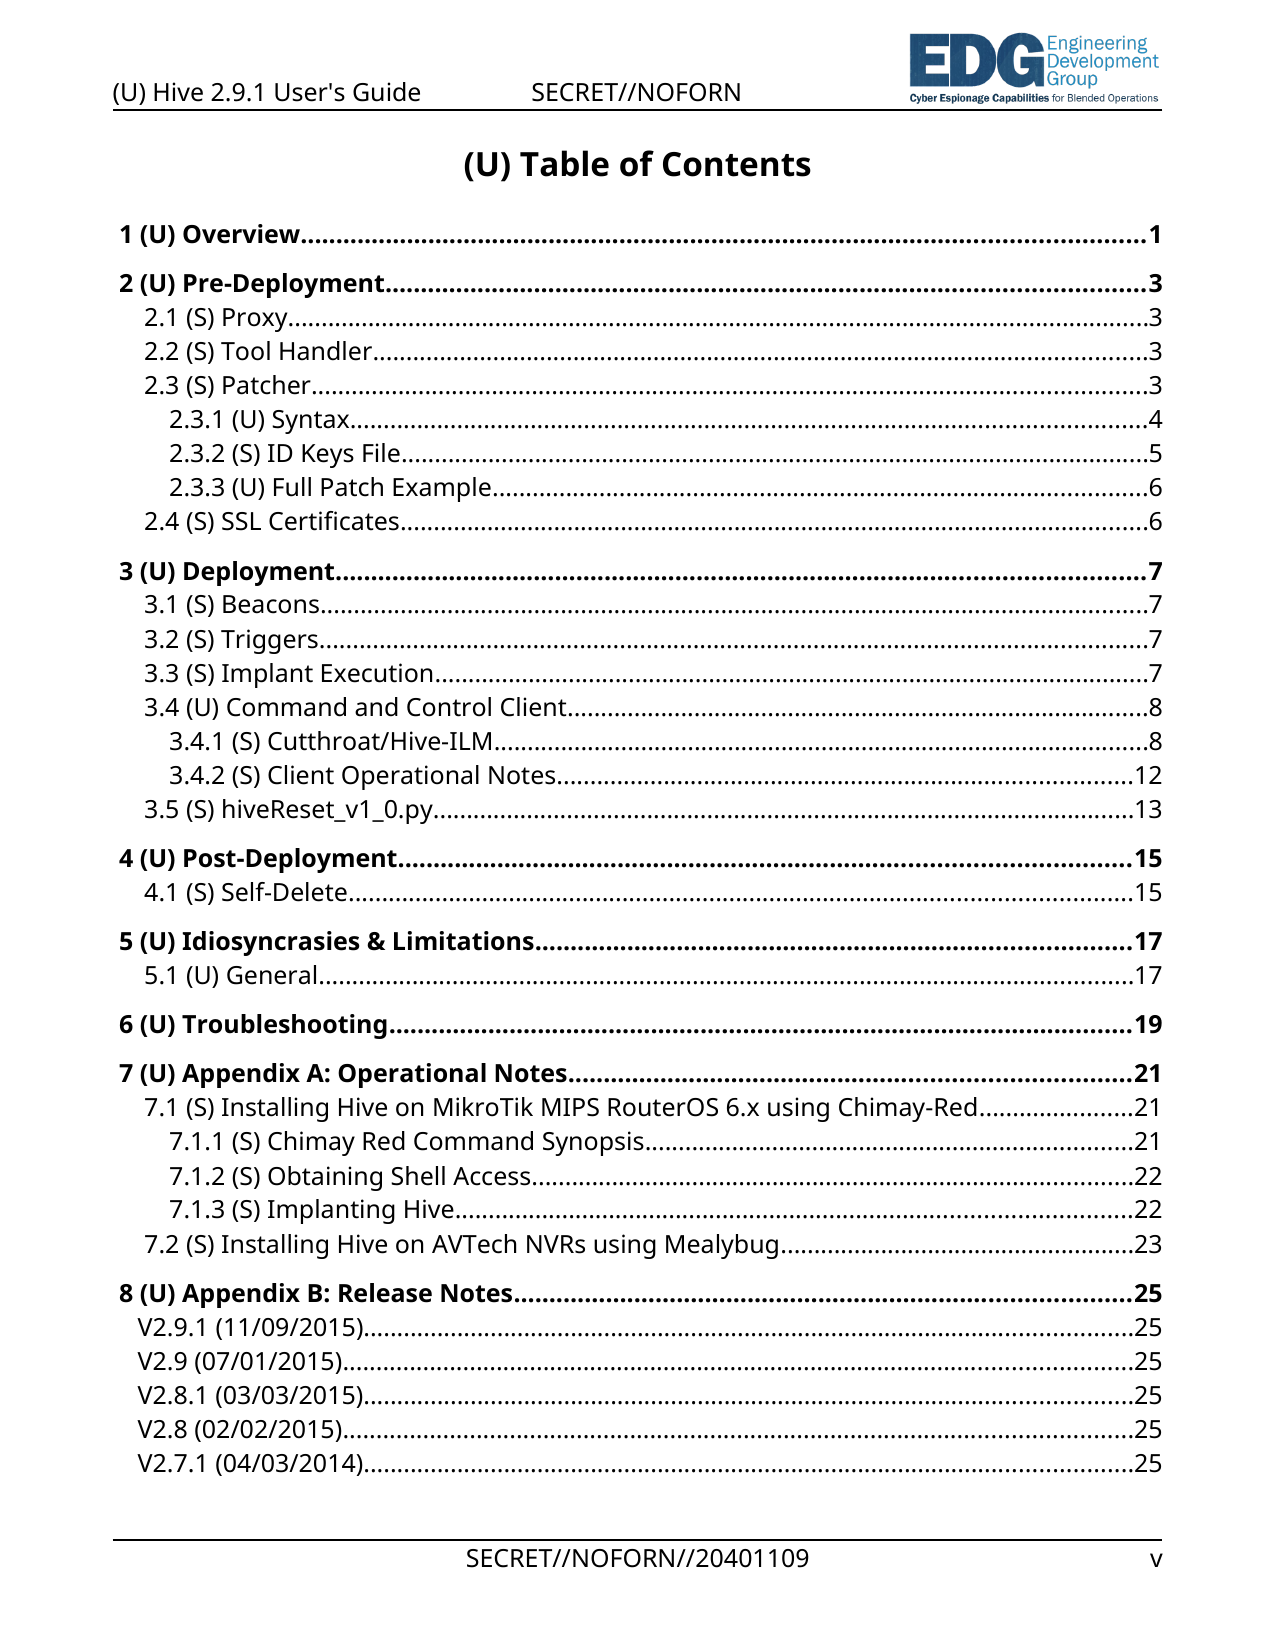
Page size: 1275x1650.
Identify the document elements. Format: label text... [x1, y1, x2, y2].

text V2.8 (02/02/2015) 25 [137, 1412, 1162, 1446]
text V2.8.1 (03/03/2015) 25 [137, 1377, 1162, 1412]
text 2.3.3 (U) Full Patch Example 6 [162, 470, 1162, 504]
text 5 (U) Idiosyncrasies & Limitations 17 [112, 924, 1162, 958]
text 7.1.1 (S) Chimay Red Command Synopsis 21 [162, 1124, 1162, 1158]
text 4 (U) Post-Deployment 15 [112, 841, 1162, 875]
text 8 (U) Appendix B: Release Notes 25 [112, 1275, 1162, 1309]
text 2 (U) Pre-Deployment 3 [112, 266, 1162, 300]
text 3 (U) Deployment 7 [112, 553, 1162, 587]
text V2.7.1 (04/03/2014) 25 [137, 1446, 1162, 1480]
text 7.1 (S) Installing Hive on MikroTik MIPS RouterOS 6.x using Chimay-Red 21 [137, 1090, 1162, 1124]
text 3.5 (S) hiveReset_v1_0.py 13 [137, 792, 1162, 826]
text 1 (U) Overview 1 [112, 217, 1162, 251]
text 7.1.3 (S) Implanting Hive 22 [162, 1192, 1162, 1226]
subtitle (U) Table of Contents [112, 141, 1162, 187]
text V2.9.1 (11/09/2015) 25 [137, 1309, 1162, 1343]
text 4.1 (S) Self-Delete 15 [137, 875, 1162, 909]
text 2.1 (S) Proxy 3 [137, 300, 1162, 334]
text 3.4.1 (S) Cutthroat/Hive-ILM 8 [162, 723, 1162, 757]
text 3.3 (S) Implant Execution 7 [137, 655, 1162, 689]
text 2.3.1 (U) Syntax 4 [162, 402, 1162, 436]
text V2.9 (07/01/2015) 25 [137, 1343, 1162, 1377]
text 7.2 (S) Installing Hive on AVTech NVRs using Mealybug 23 [137, 1226, 1162, 1260]
text 7 (U) Appendix A: Operational Notes 21 [112, 1056, 1162, 1090]
text 2.3.2 (S) ID Keys File 5 [162, 436, 1162, 470]
text 6 (U) Troubleshooting 19 [112, 1007, 1162, 1041]
text 3.4.2 (S) Client Operational Notes 12 [162, 757, 1162, 792]
text 2.3 (S) Patcher 3 [137, 368, 1162, 402]
text 2.2 (S) Tool Handler 3 [137, 334, 1162, 368]
text 5.1 (U) General 17 [137, 958, 1162, 992]
text 3.2 (S) Triggers 7 [137, 621, 1162, 655]
text 3.4 (U) Command and Control Client 8 [137, 689, 1162, 723]
text 2.4 (S) SSL Certificates 6 [137, 504, 1162, 538]
picture [904, 30, 1163, 107]
text 3.1 (S) Beacons 7 [137, 587, 1162, 621]
text 7.1.2 (S) Obtaining Shell Access 22 [162, 1158, 1162, 1192]
